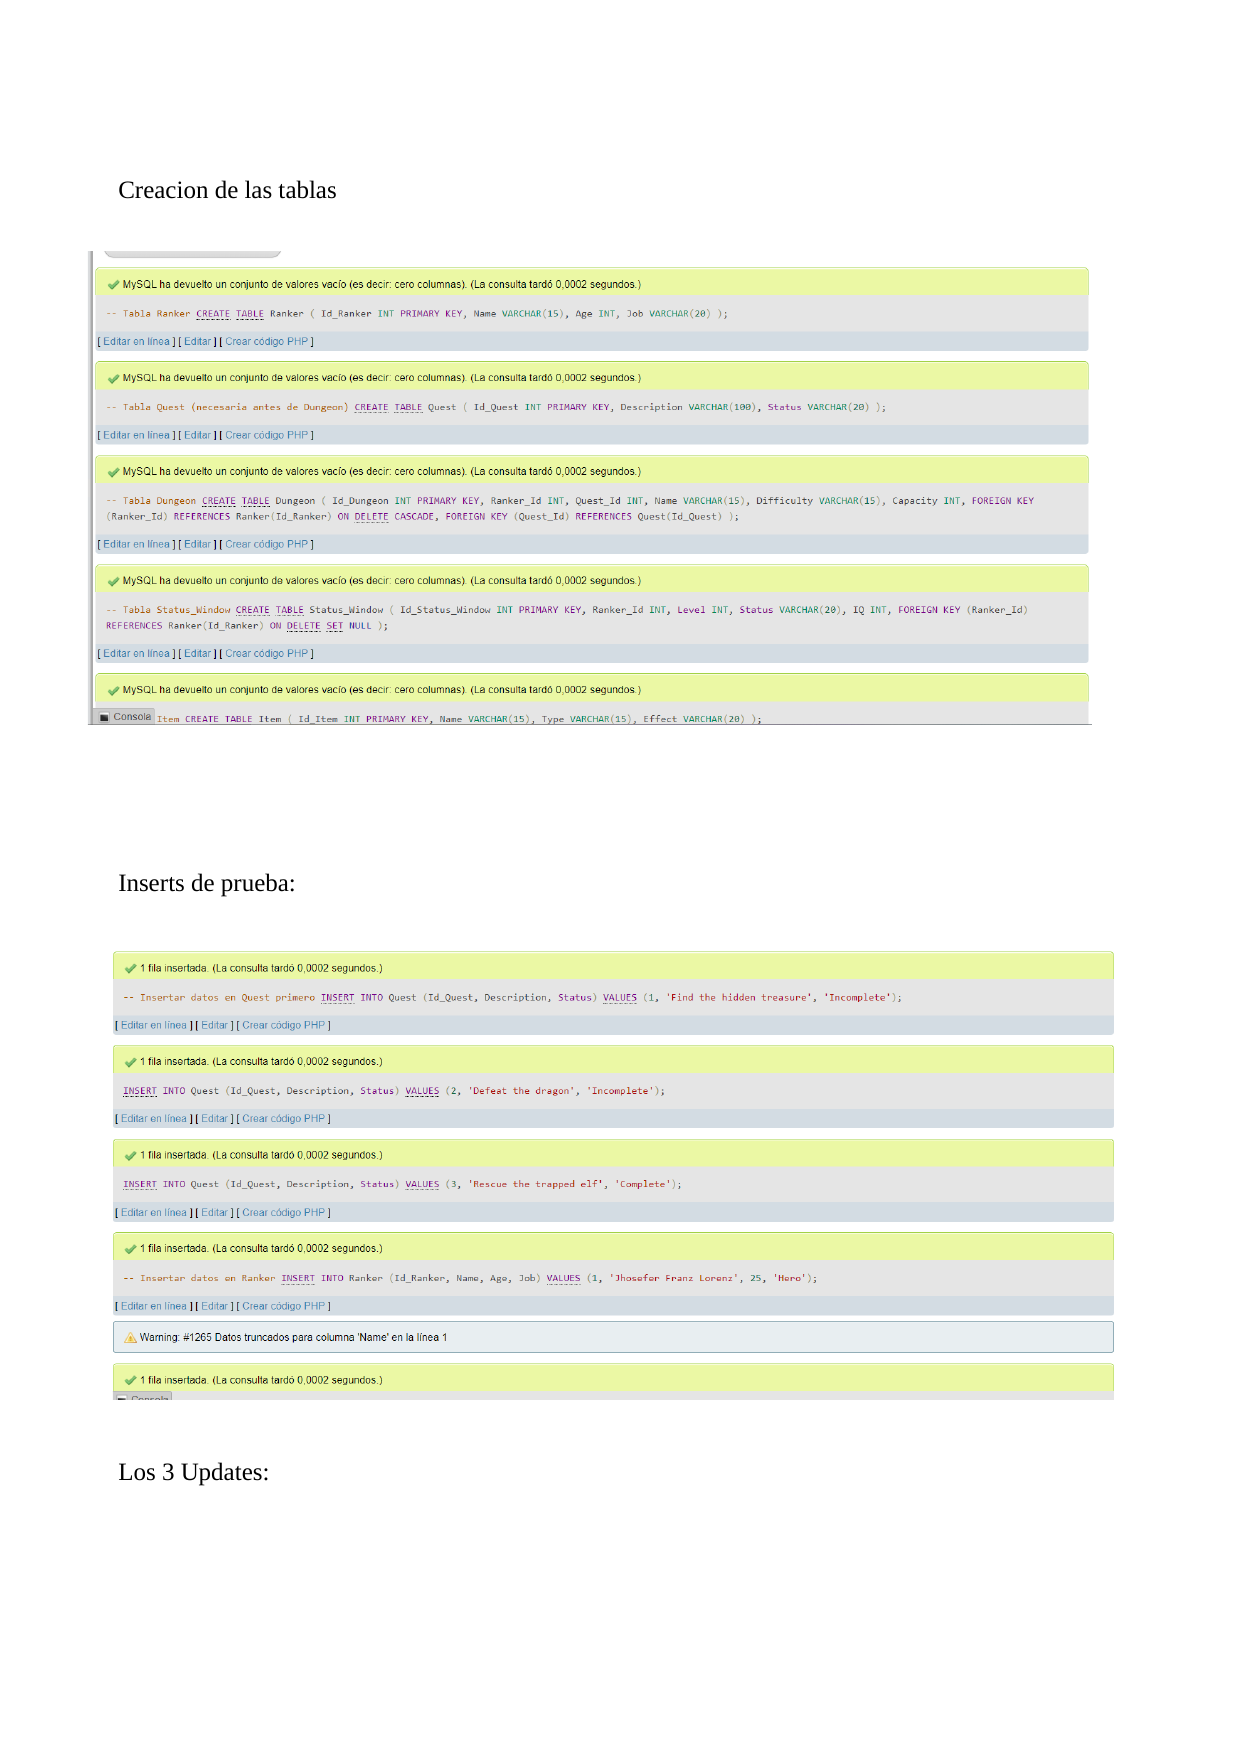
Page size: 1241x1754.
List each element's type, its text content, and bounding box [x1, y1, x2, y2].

text Los 3 Updates: [118, 1457, 1122, 1486]
picture [112, 948, 1117, 1400]
text Creacion de las tablas [118, 176, 1122, 204]
text Inserts de prueba: [118, 868, 1122, 897]
picture [87, 251, 1092, 725]
